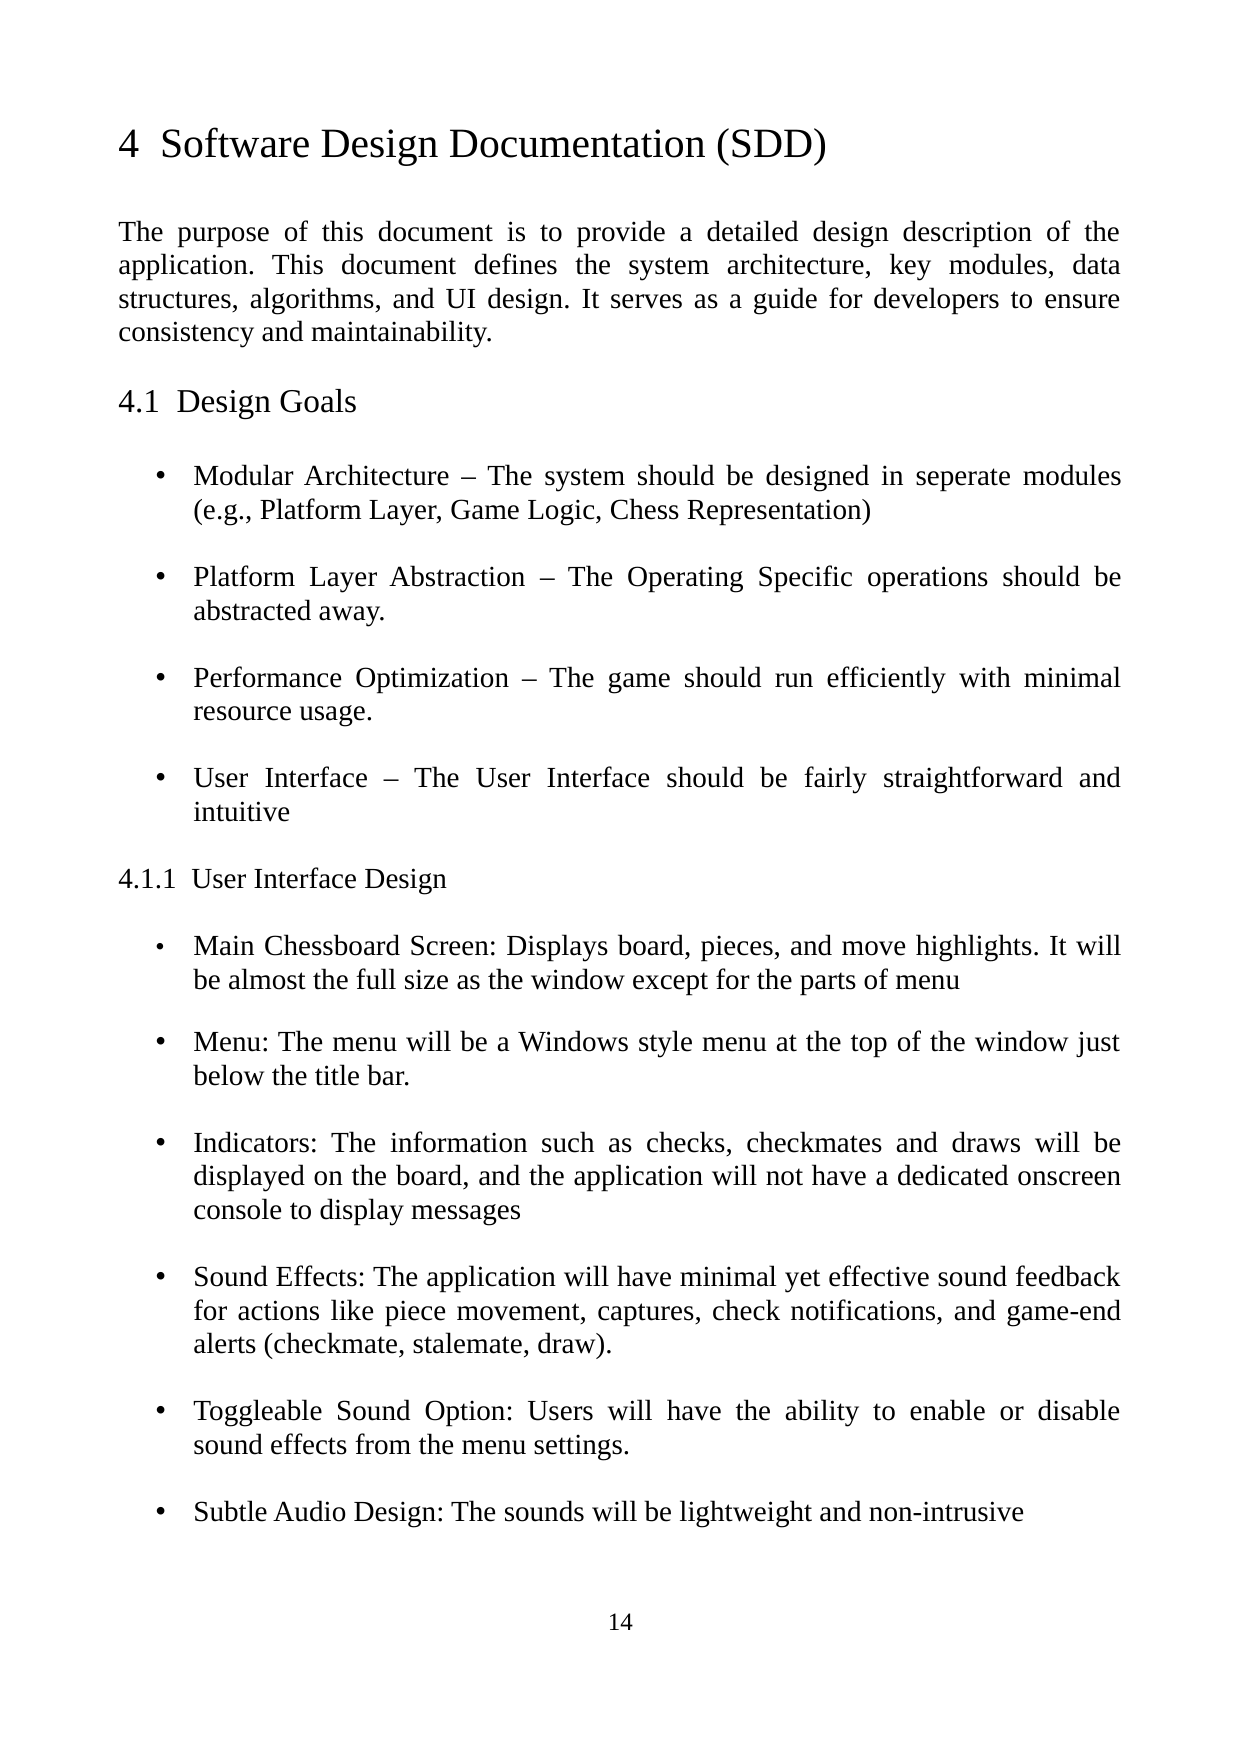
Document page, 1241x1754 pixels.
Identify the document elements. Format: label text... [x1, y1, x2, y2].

list Performance Optimization – The game should run efficiently with minimal resource usage. [156, 660, 1122, 727]
list Modular Architecture – The system should be designed in seperate modules (e.g., Platform Layer, Game Logic, Chess Representation) [156, 458, 1122, 526]
list Subtle Audio Design: The sounds will be lightweight and non-intrusive [156, 1494, 1122, 1528]
list User Interface – The User Interface should be fairly straightforward and intuitive [156, 761, 1122, 828]
list Sound Effects: The application will have minimal yet effective sound feedback for actions like piece movement, captures, check notifications, and game-end alerts (checkmate, stalemate, draw). [156, 1259, 1122, 1360]
list Main Chessboard Screen: Displays board, pieces, and move highlights. It will be almost the full size as the window except for the parts of menu [156, 928, 1122, 995]
text The purpose of this document is to provide a detailed design description of the application. This document defines the system architecture, key modules, data structures, algorithms, and UI design. It serves as a guide for developers to ensure consistency and maintainability. [118, 214, 1122, 348]
list Indicators: The information such as checks, checkmates and draws will be displayed on the board, and the application will not have a dedicated onscreen console to display messages [156, 1125, 1122, 1226]
text 4.1 Design Goals [118, 382, 1122, 420]
list Menu: The menu will be a Windows style menu at the top of the window just below the title bar. [156, 1024, 1122, 1091]
list Toggleable Sound Option: Users will have the ability to enable or disable sound effects from the menu settings. [156, 1393, 1122, 1461]
list Platform Layer Abstraction – The Operating Specific operations should be abstracted away. [156, 559, 1122, 626]
text 4.1.1 User Interface Design [118, 861, 1122, 895]
text 4 Software Design Documentation (SDD) [118, 118, 1122, 166]
